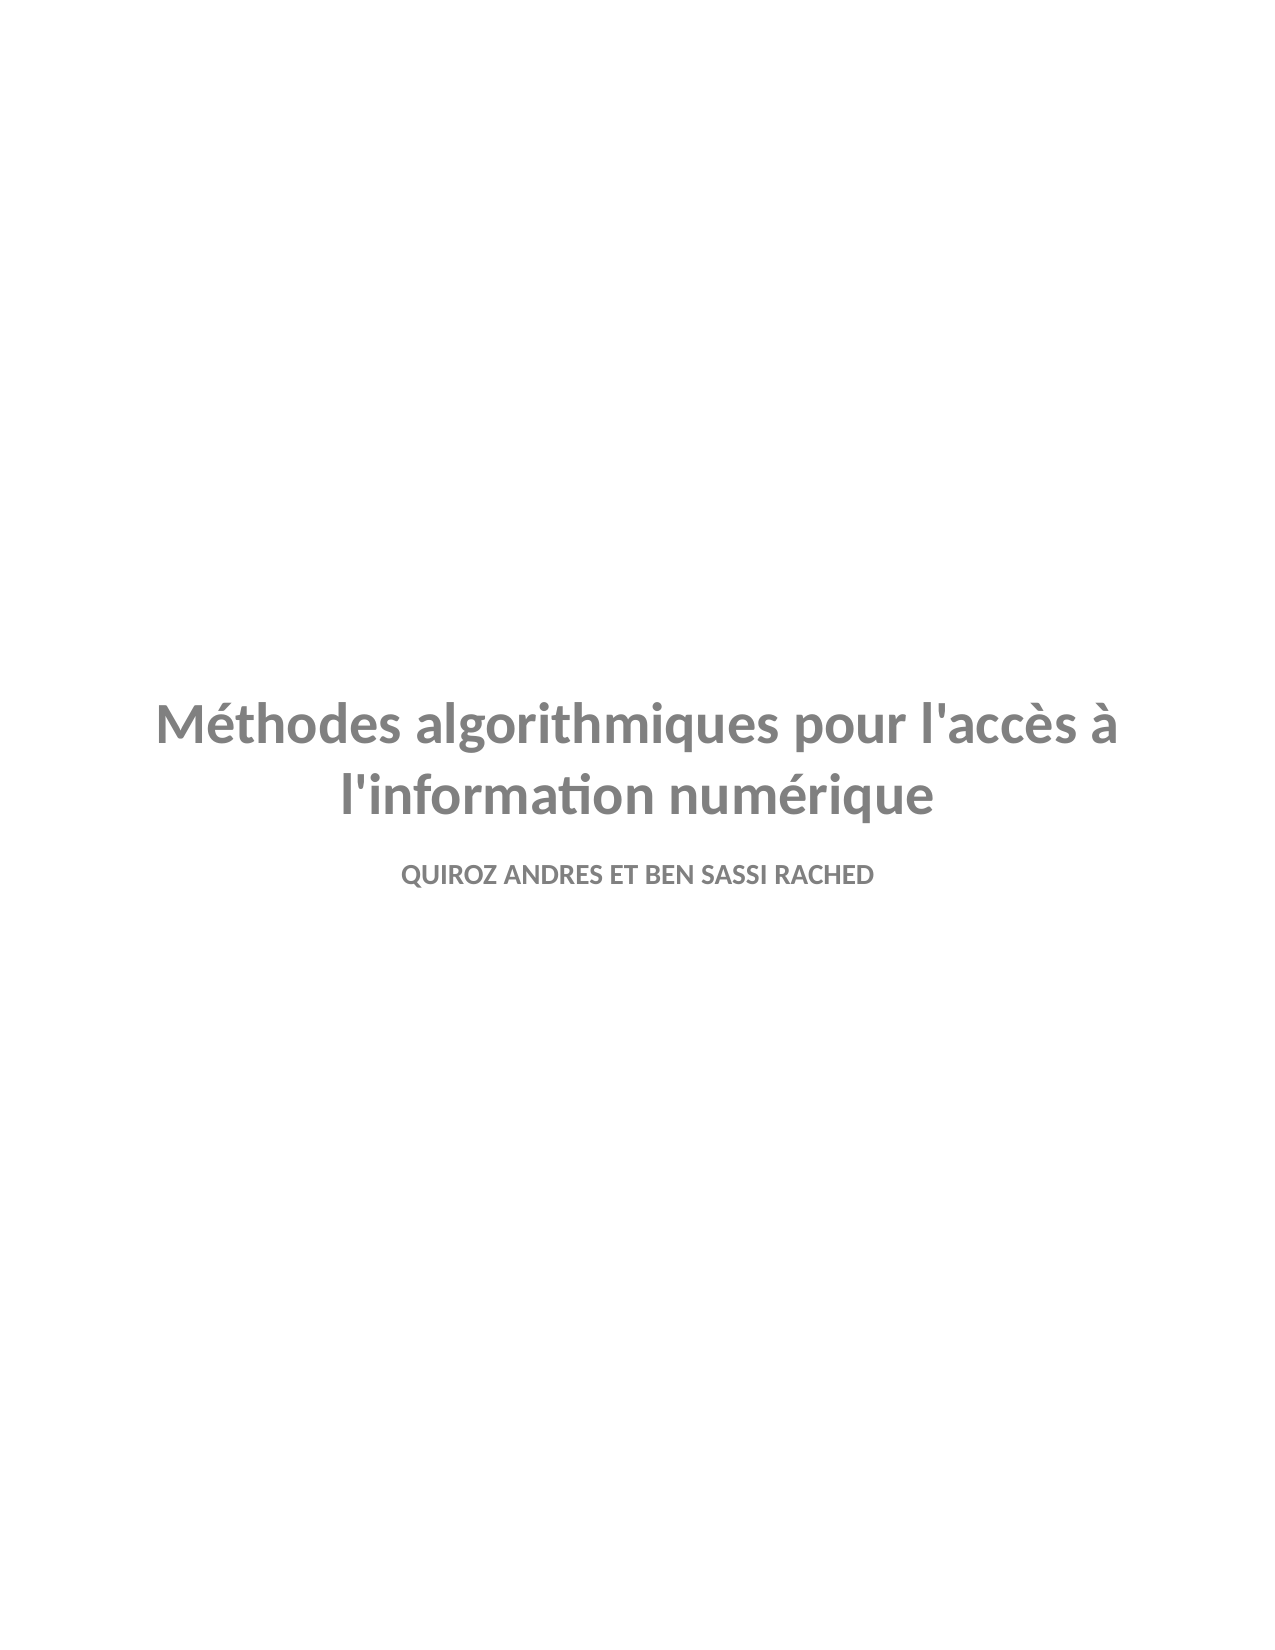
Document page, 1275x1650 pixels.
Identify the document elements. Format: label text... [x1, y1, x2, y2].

title Méthodes algorithmiques pour l'accès à l'information numérique [118, 687, 1157, 829]
subtitle QUIROZ ANDRES ET BEN SASSI RACHED [118, 856, 1157, 892]
